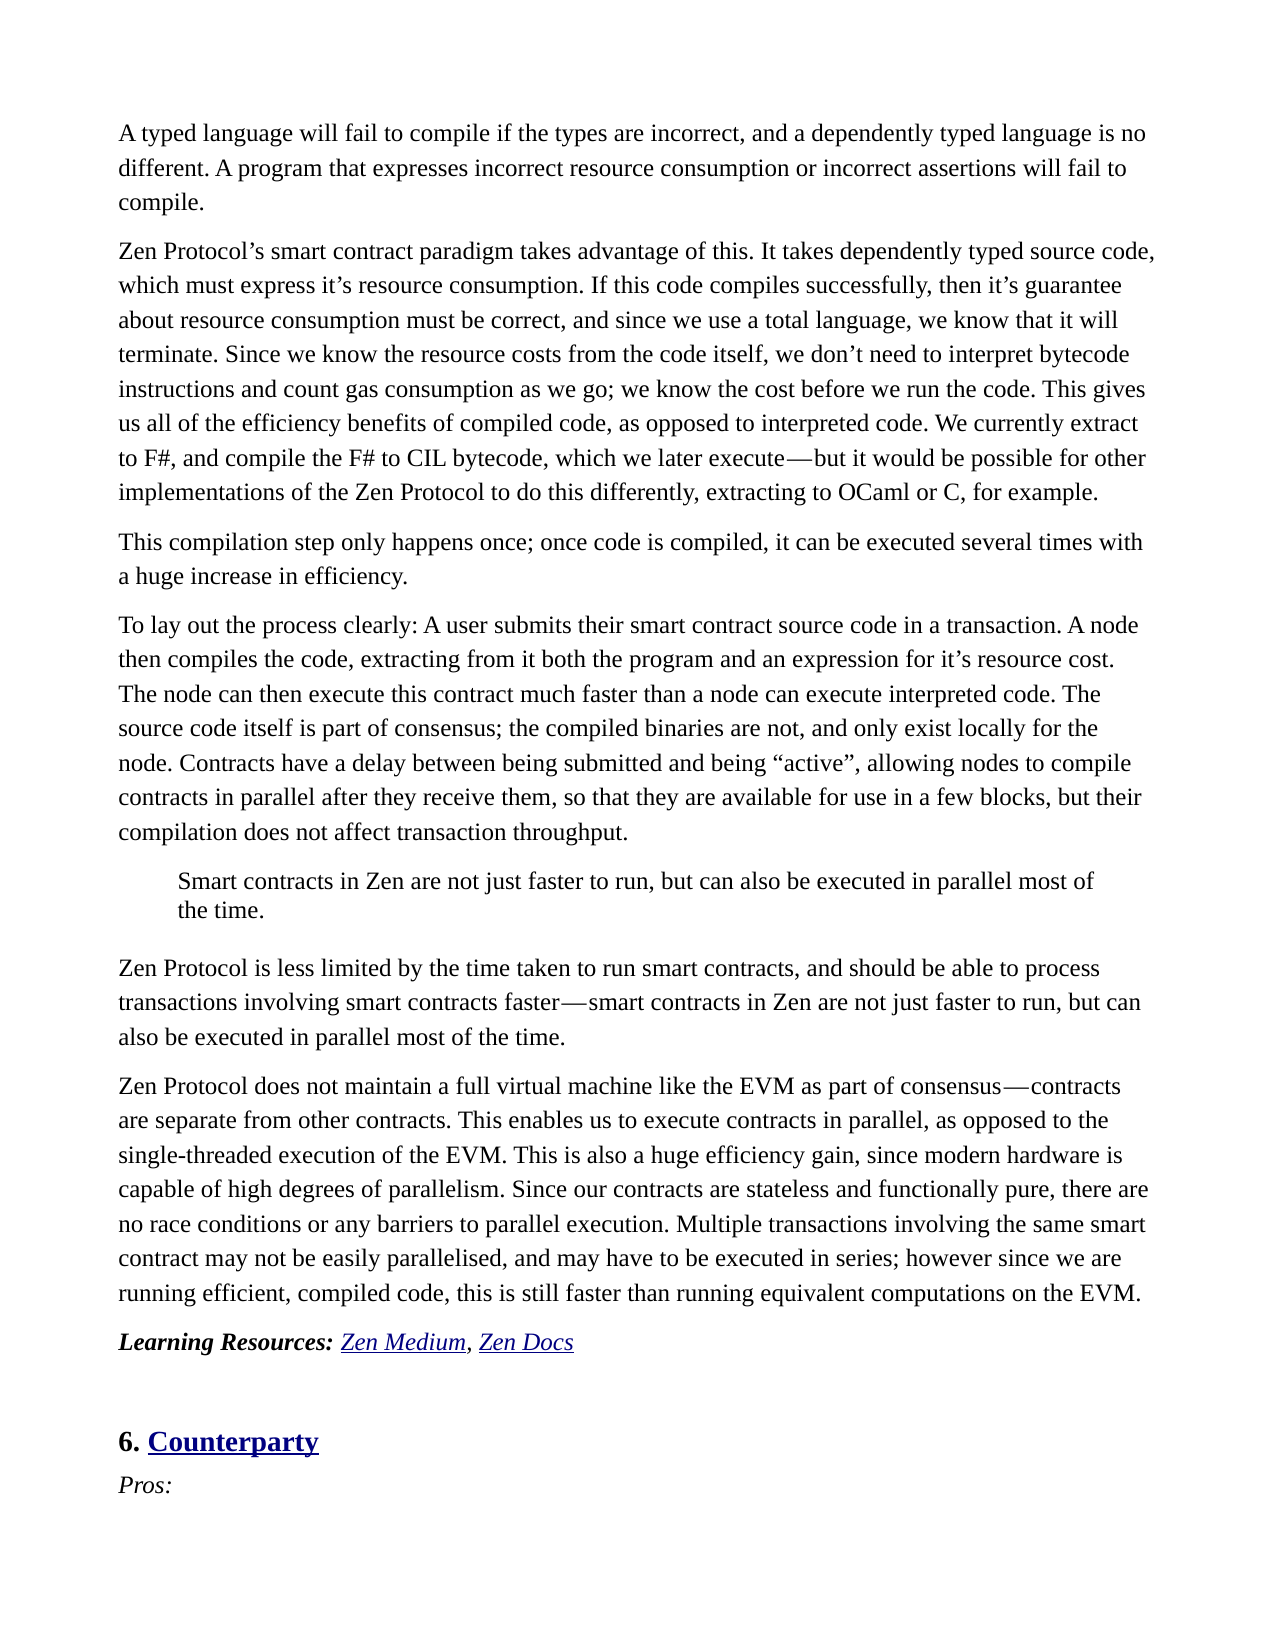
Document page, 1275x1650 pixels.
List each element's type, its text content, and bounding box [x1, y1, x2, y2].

text Zen Protocol’s smart contract paradigm takes advantage of this. It takes dependently typed source code, which must express it’s resource consumption. If this code compiles successfully, then it’s guarantee about resource consumption must be correct, and since we use a total language, we know that it will terminate. Since we know the resource costs from the code itself, we don’t need to interpret bytecode instructions and count gas consumption as we go; we know the cost before we run the code. This gives us all of the efficiency benefits of compiled code, as opposed to interpreted code. We currently extract to F#, and compile the F# to CIL bytecode, which we later execute — but it would be possible for other implementations of the Zen Protocol to do this differently, extracting to OCaml or C, for example. [118, 236, 1157, 506]
text Pros: [118, 1470, 1157, 1499]
subtitle 6. Counterparty [118, 1391, 1157, 1458]
text A typed language will fail to compile if the types are incorrect, and a dependently typed language is no different. A program that expresses incorrect resource consumption or incorrect assertions will fail to compile. [118, 118, 1157, 216]
text To lay out the process clearly: A user submits their smart contract source code in a transaction. A node then compiles the code, extracting from it both the program and an expression for it’s resource cost. The node can then execute this contract much faster than a node can execute interpreted code. The source code itself is part of consensus; the compiled binaries are not, and only exist locally for the node. Contracts have a delay between being submitted and being “active”, allowing nodes to compile contracts in parallel after they receive them, so that they are available for use in a few blocks, but their compilation does not affect transaction throughput. [118, 610, 1157, 846]
text This compilation step only happens once; once code is compiled, it can be executed several times with a huge increase in efficiency. [118, 527, 1157, 590]
text Learning Resources: Zen Medium, Zen Docs [118, 1327, 1157, 1356]
text Zen Protocol does not maintain a full virtual machine like the EVM as part of consensus — contracts are separate from other contracts. This enables us to execute contracts in parallel, as opposed to the single-threaded execution of the EVM. This is also a huge efficiency gain, since modern hardware is capable of high degrees of parallelism. Since our contracts are stateless and functionally pure, there are no race conditions or any barriers to parallel execution. Multiple transactions involving the same smart contract may not be easily parallelised, and may have to be executed in series; however since we are running efficient, compiled code, this is still faster than running equivalent computations on the EVM. [118, 1071, 1157, 1307]
text Smart contracts in Zen are not just faster to run, but can also be executed in parallel most of the time. [177, 866, 1098, 923]
text Zen Protocol is less limited by the time taken to run smart contracts, and should be able to process transactions involving smart contracts faster — smart contracts in Zen are not just faster to run, but can also be executed in parallel most of the time. [118, 953, 1157, 1051]
